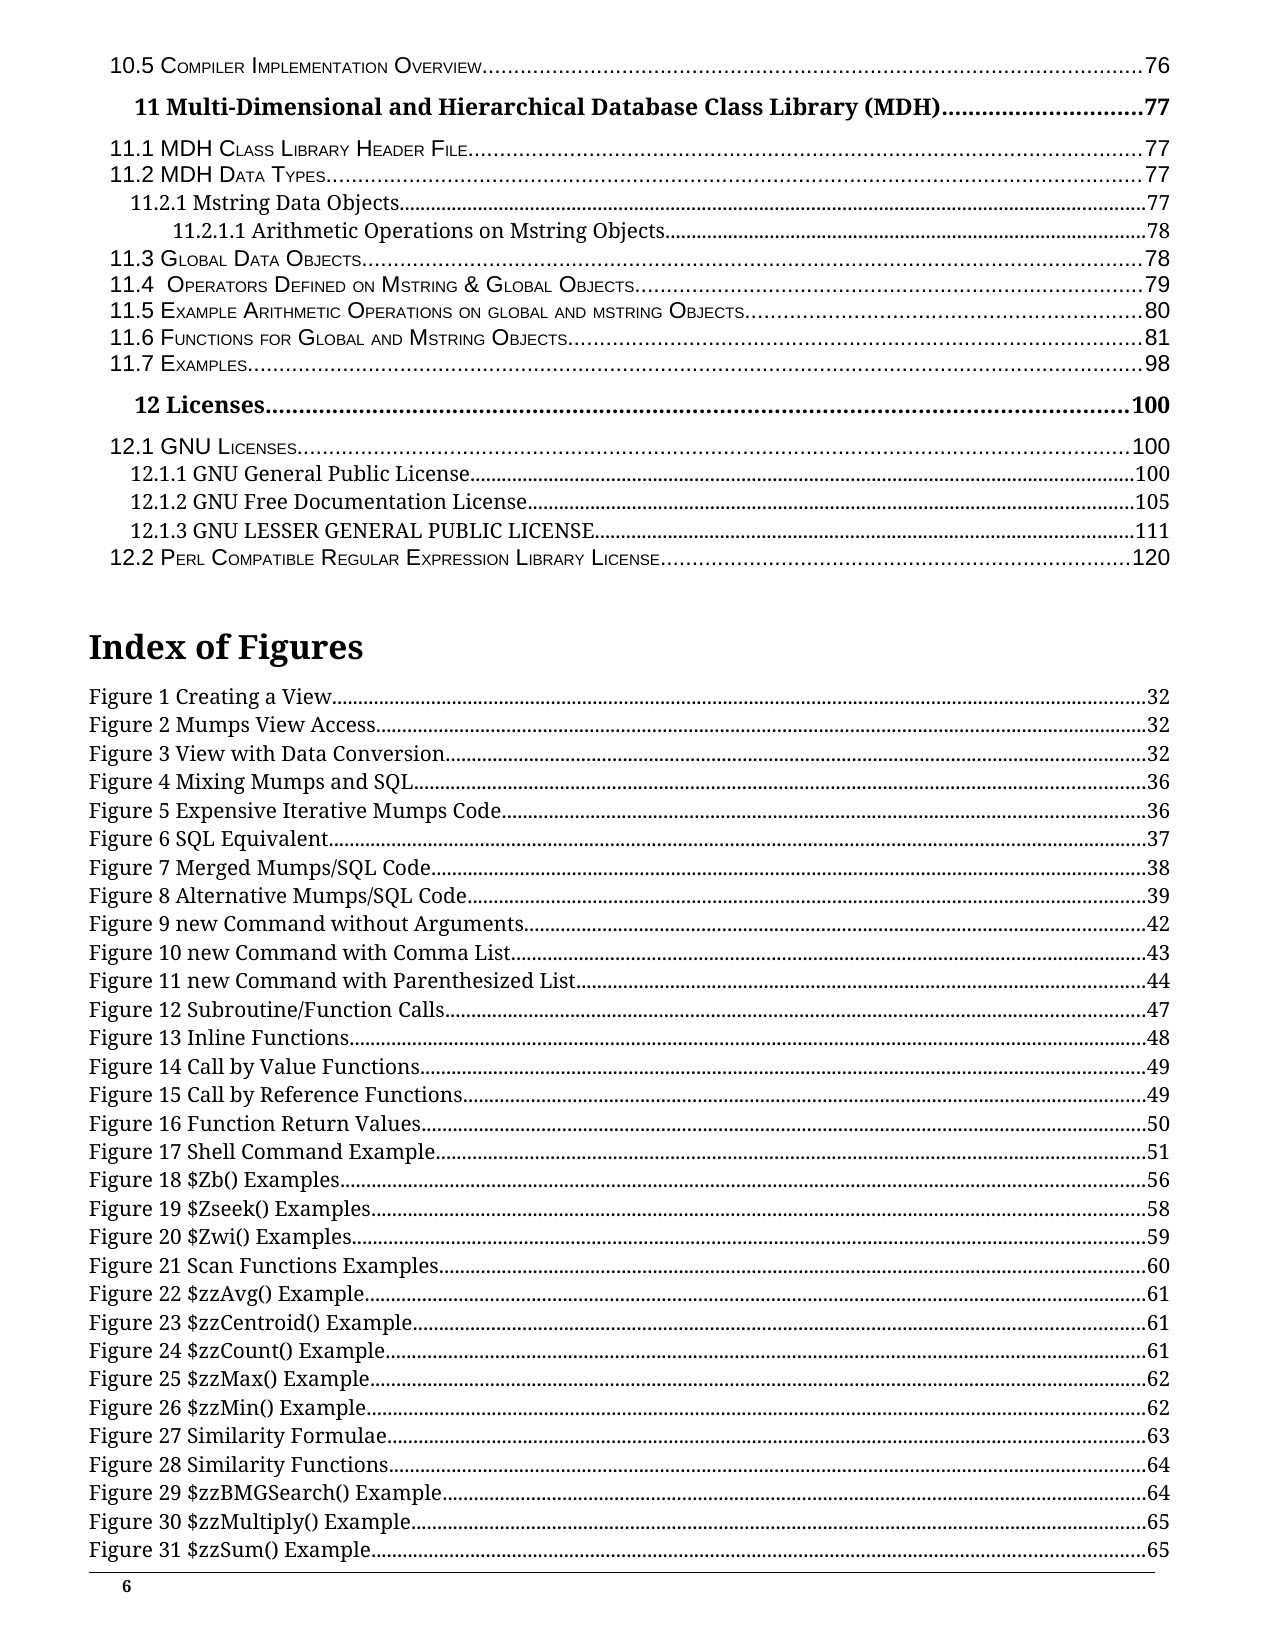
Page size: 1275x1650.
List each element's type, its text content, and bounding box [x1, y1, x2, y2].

text Figure 2 Mumps View Access 32 [88, 711, 1170, 739]
text 10.5 Compiler Implementation Overview 76 [109, 52, 1170, 79]
text Figure 7 Merged Mumps/SQL Code 38 [88, 853, 1170, 881]
text 12.1 GNU Licenses 100 [109, 433, 1170, 459]
text Figure 23 $zzCentroid() Example 61 [88, 1308, 1170, 1336]
text Figure 8 Alternative Mumps/SQL Code 39 [88, 881, 1170, 909]
text Figure 28 Similarity Functions 64 [88, 1450, 1170, 1478]
text Figure 18 $Zb() Examples 56 [88, 1166, 1170, 1194]
text 11.3 Global Data Objects 78 [109, 245, 1170, 271]
text Figure 13 Inline Functions 48 [88, 1023, 1170, 1052]
text 12.1.2 GNU Free Documentation License 105 [130, 487, 1170, 516]
text 11 Multi-Dimensional and Hierarchical Database Class Library (MDH) 77 [88, 91, 1170, 123]
text Figure 12 Subroutine/Function Calls 47 [88, 995, 1170, 1023]
text 11.2.1.1 Arithmetic Operations on Mstring Objects 78 [131, 216, 1170, 245]
text Figure 29 $zzBMGSearch() Example 64 [88, 1478, 1170, 1507]
text Figure 1 Creating a View 32 [88, 682, 1170, 711]
text Figure 17 Shell Command Example 51 [88, 1137, 1170, 1166]
text 11.1 MDH Class Library Header File 77 [109, 135, 1170, 161]
text Figure 3 View with Data Conversion 32 [88, 739, 1170, 767]
text Figure 27 Similarity Formulae 63 [88, 1421, 1170, 1450]
text 11.2 MDH Data Types 77 [109, 161, 1170, 188]
text Figure 15 Call by Reference Functions 49 [88, 1080, 1170, 1109]
text Figure 22 $zzAvg() Example 61 [88, 1279, 1170, 1308]
text Figure 24 $zzCount() Example 61 [88, 1336, 1170, 1364]
text 11.7 Examples 98 [109, 350, 1170, 376]
text 12 Licenses 100 [88, 389, 1170, 420]
text 12.2 Perl Compatible Regular Expression Library License 120 [109, 544, 1170, 571]
text Figure 30 $zzMultiply() Example 65 [88, 1507, 1170, 1535]
text 11.4 Operators Defined on Mstring & Global Objects 79 [109, 271, 1170, 297]
text 11.5 Example Arithmetic Operations on global and mstring Objects 80 [109, 297, 1170, 324]
text Figure 25 $zzMax() Example 62 [88, 1364, 1170, 1393]
text 12.1.1 GNU General Public License 100 [130, 459, 1170, 487]
text Figure 9 new Command without Arguments 42 [88, 909, 1170, 938]
text Figure 5 Expensive Iterative Mumps Code 36 [88, 796, 1170, 824]
text Figure 11 new Command with Parenthesized List 44 [88, 966, 1170, 995]
text Figure 26 $zzMin() Example 62 [88, 1393, 1170, 1421]
text Figure 10 new Command with Comma List 43 [88, 938, 1170, 966]
text Figure 6 SQL Equivalent 37 [88, 824, 1170, 853]
text Figure 21 Scan Functions Examples 60 [88, 1251, 1170, 1279]
text 11.2.1 Mstring Data Objects 77 [130, 188, 1170, 216]
text Figure 31 $zzSum() Example 65 [88, 1535, 1170, 1564]
text Figure 4 Mixing Mumps and SQL 36 [88, 767, 1170, 796]
subtitle Index of Figures [88, 624, 1170, 669]
text Figure 20 $Zwi() Examples 59 [88, 1222, 1170, 1251]
text Figure 16 Function Return Values 50 [88, 1109, 1170, 1137]
text 12.1.3 GNU LESSER GENERAL PUBLIC LICENSE 111 [130, 516, 1170, 544]
text Figure 14 Call by Value Functions 49 [88, 1052, 1170, 1080]
text 11.6 Functions for Global and Mstring Objects 81 [109, 324, 1170, 350]
text Figure 19 $Zseek() Examples 58 [88, 1194, 1170, 1222]
